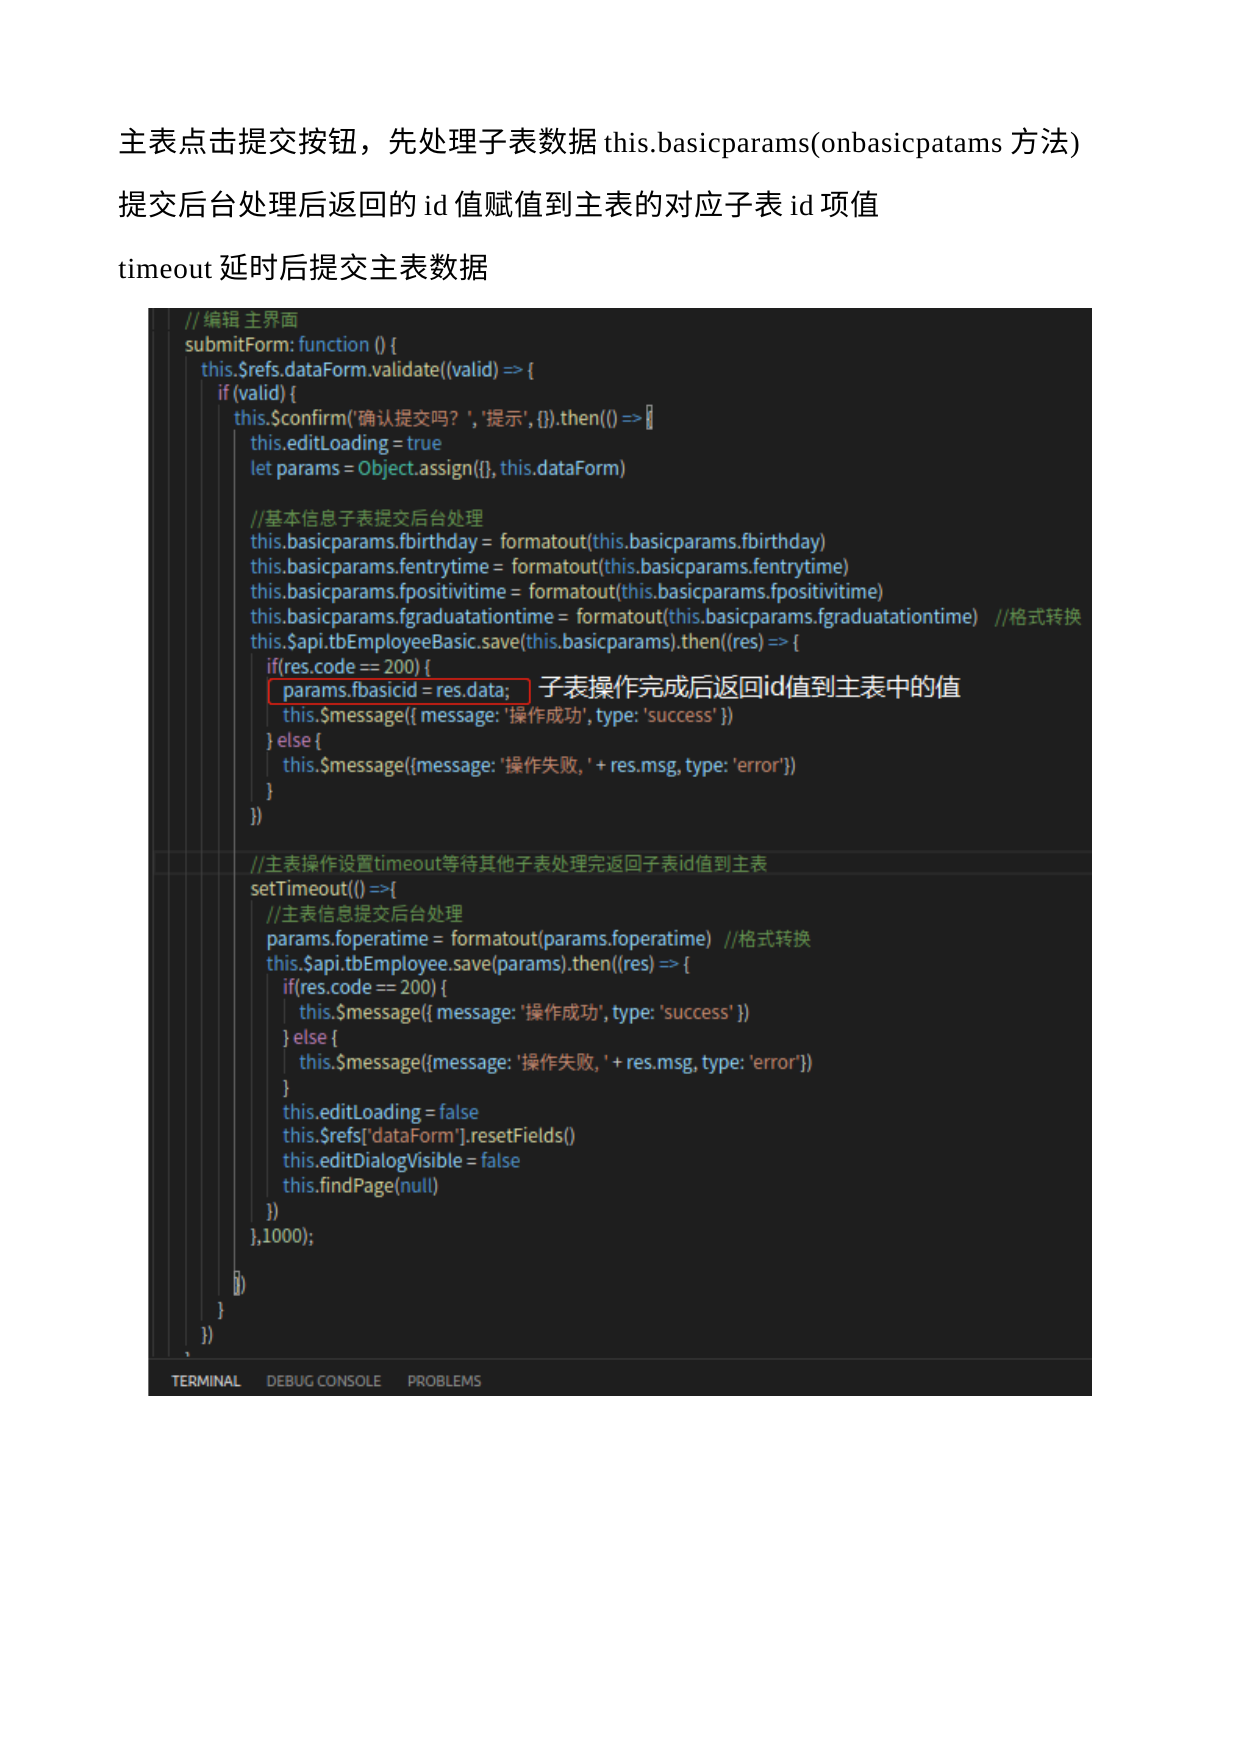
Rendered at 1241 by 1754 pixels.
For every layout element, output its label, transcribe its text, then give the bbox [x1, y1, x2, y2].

picture [148, 308, 1092, 1396]
text timeout延时后提交主表数据 [118, 245, 1122, 287]
text 提交后台处理后返回的id值赋值到主表的对应子表id项值 [118, 182, 1122, 224]
text 主表点击提交按钮，先处理子表数据this.basicparams(onbasicpatams方法) [118, 118, 1122, 160]
